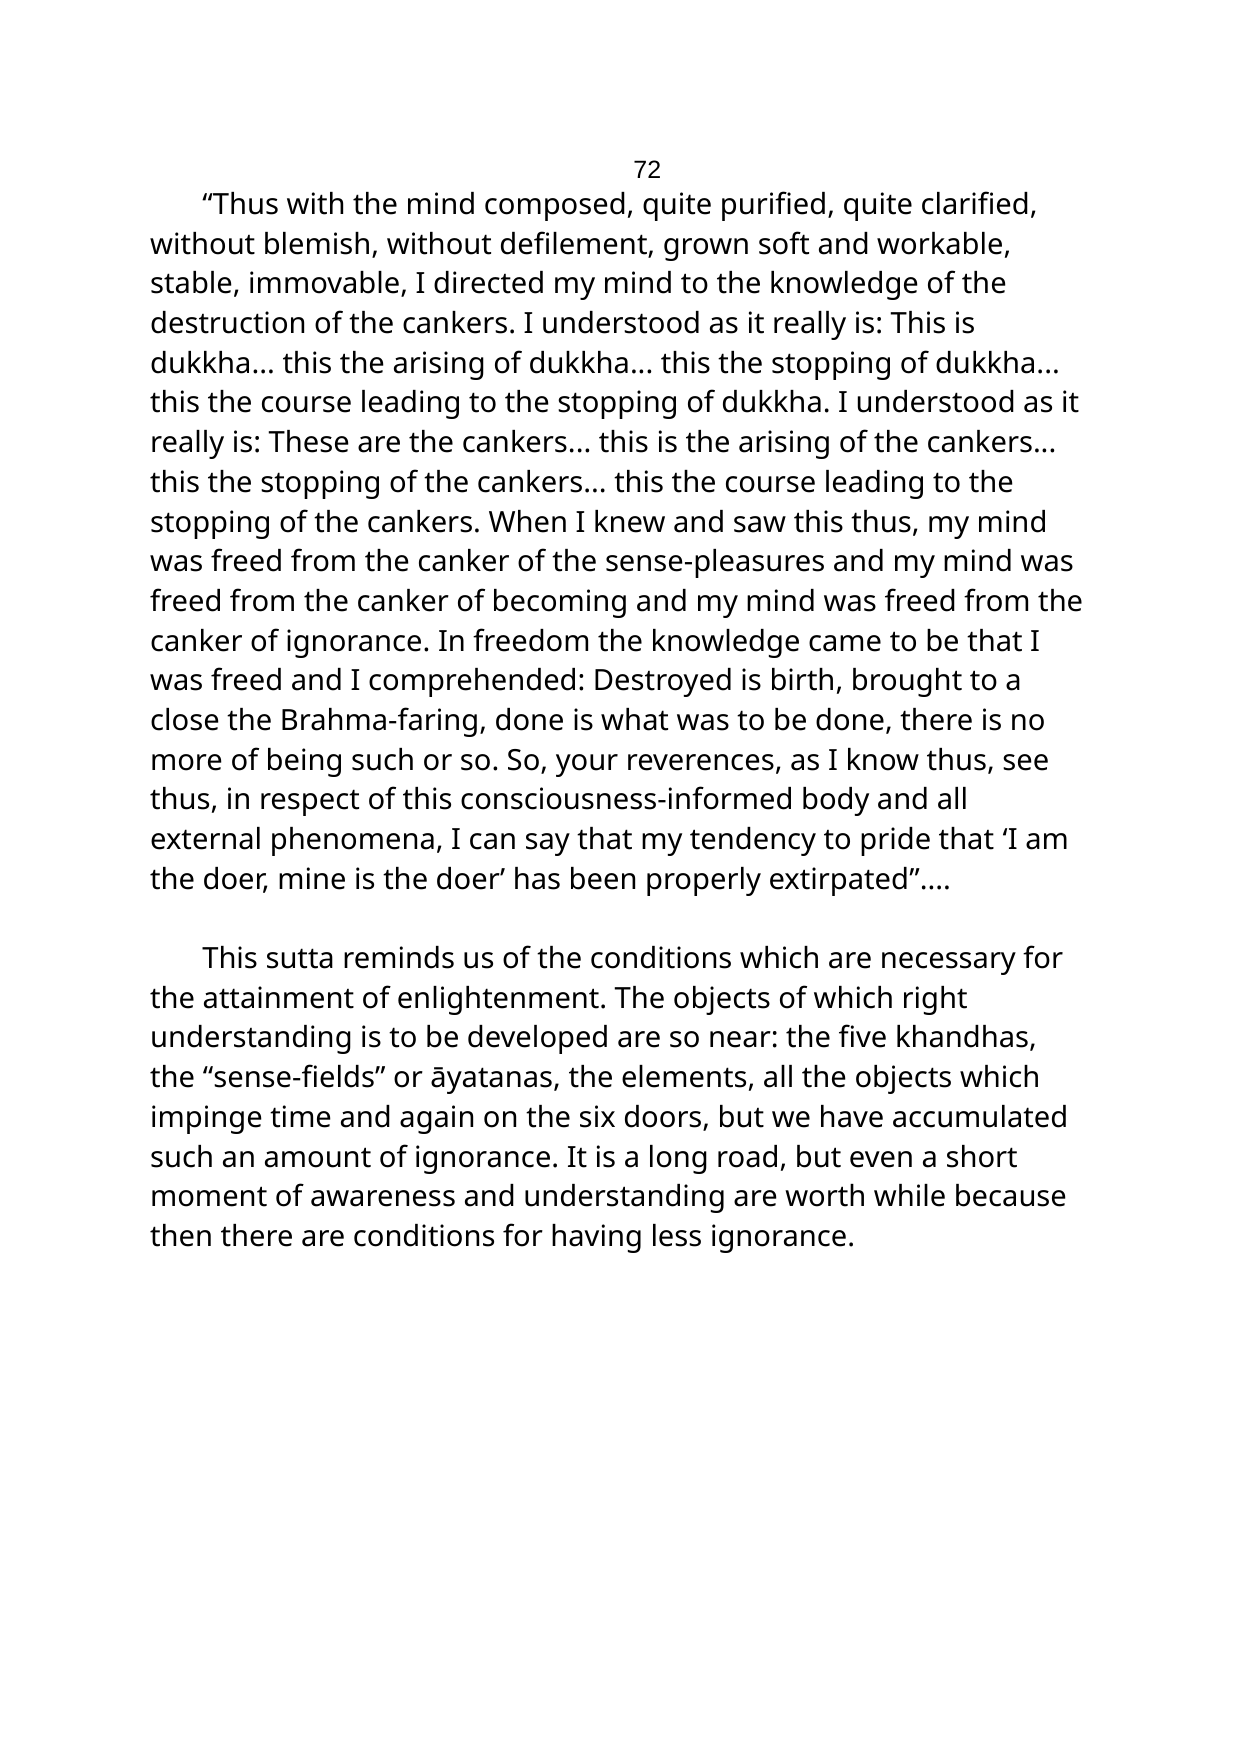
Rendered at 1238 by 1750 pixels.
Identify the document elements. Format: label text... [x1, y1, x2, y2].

text This sutta reminds us of the conditions which are necessary for the attainment of enlightenment. The objects of which right understanding is to be developed are so near: the five khandhas, the “sense-fields” or āyatanas, the elements, all the objects which impinge time and again on the six doors, but we have accumulated such an amount of ignorance. It is a long road, but even a short moment of awareness and understanding are worth while because then there are conditions for having less ignorance. [150, 937, 1087, 1255]
text “Thus with the mind composed, quite purified, quite clarified, without blemish, without defilement, grown soft and workable, stable, immovable, I directed my mind to the knowledge of the destruction of the cankers. I understood as it really is: This is dukkha... this the arising of dukkha... this the stopping of dukkha... this the course leading to the stopping of dukkha. I understood as it really is: These are the cankers... this is the arising of the cankers... this the stopping of the cankers... this the course leading to the stopping of the cankers. When I knew and saw this thus, my mind was freed from the canker of the sense-pleasures and my mind was freed from the canker of becoming and my mind was freed from the canker of ignorance. In freedom the knowledge came to be that I was freed and I comprehended: Destroyed is birth, brought to a close the Brahma-faring, done is what was to be done, there is no more of being such or so. So, your reverences, as I know thus, see thus, in respect of this consciousness-informed body and all external phenomena, I can say that my tendency to pride that ‘I am the doer, mine is the doer’ has been properly extirpated”.... [150, 183, 1087, 898]
